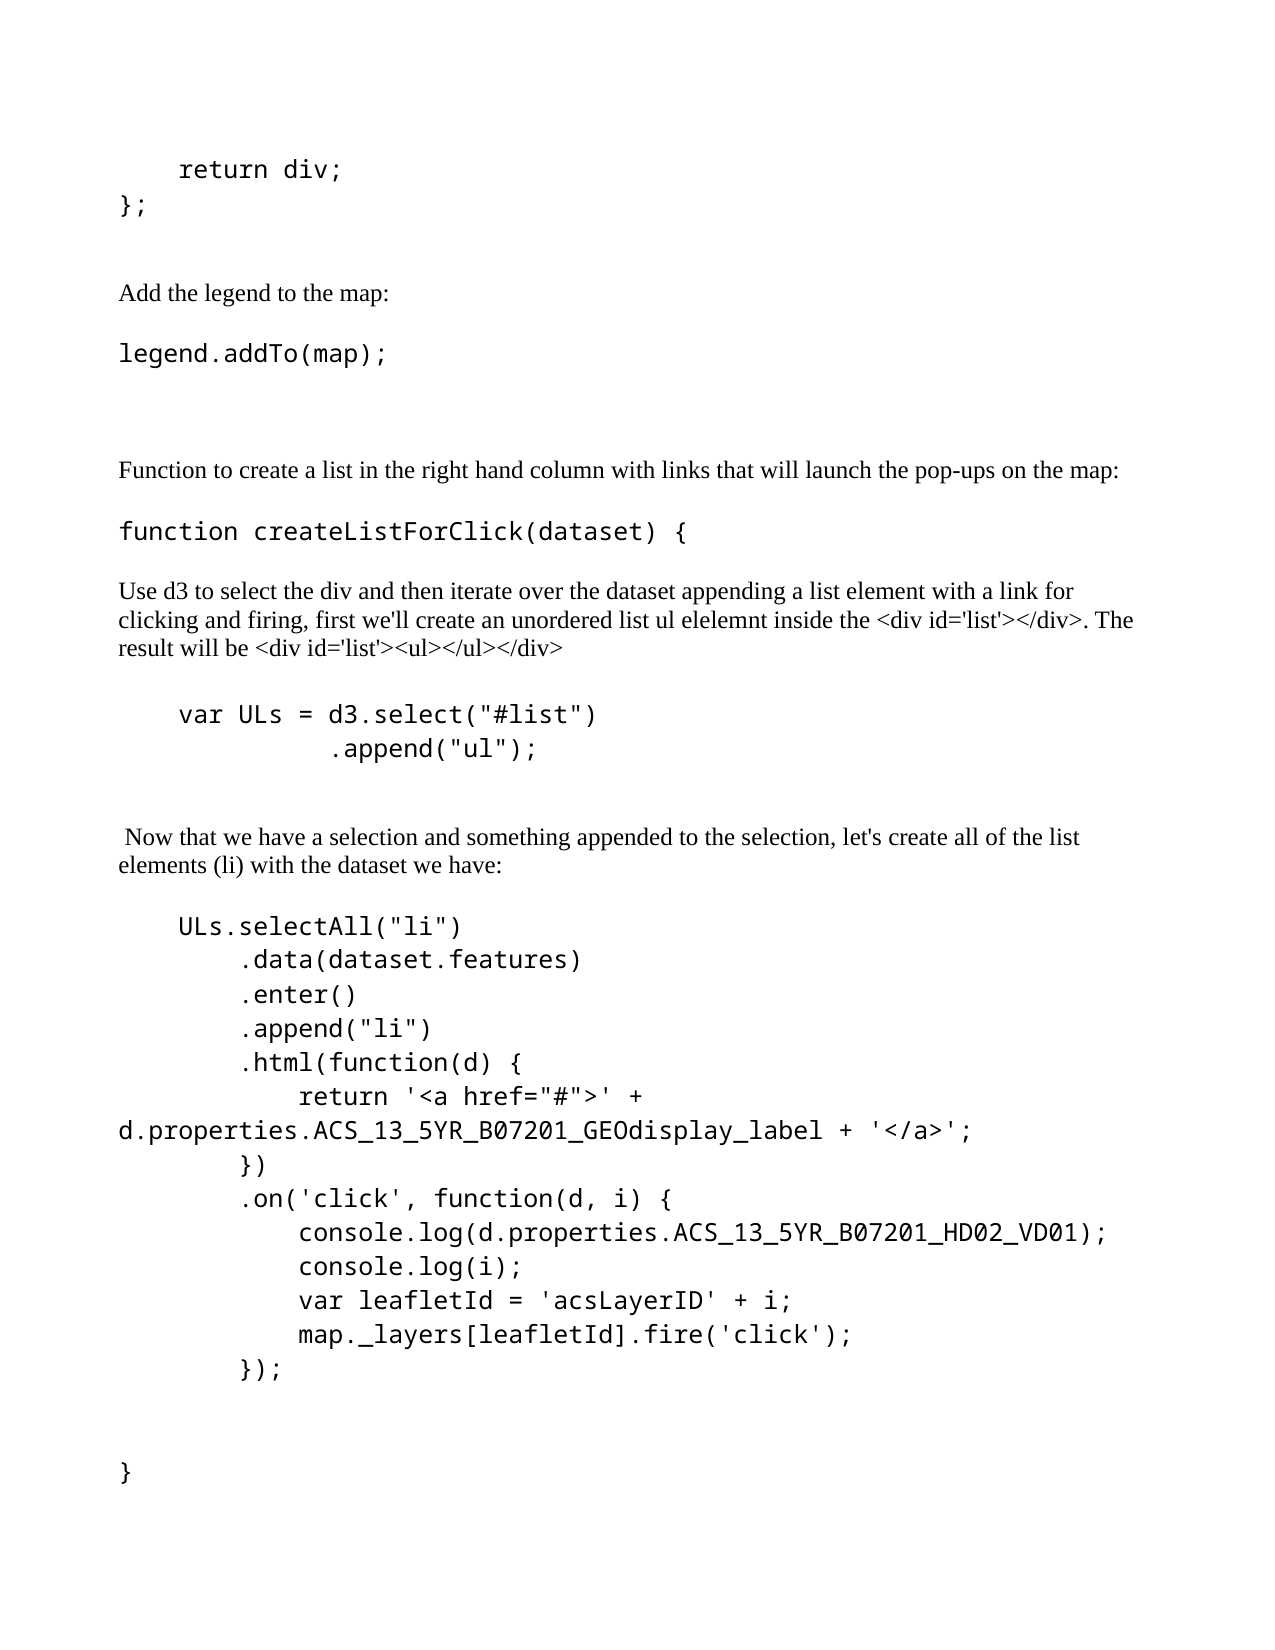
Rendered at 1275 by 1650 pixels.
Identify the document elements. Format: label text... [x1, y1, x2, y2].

text }); [118, 1351, 1157, 1385]
text Now that we have a selection and something appended to the selection, let's create all of the list elements (li) with the dataset we have: [118, 822, 1157, 879]
text .enter() [118, 976, 1157, 1010]
text Function to create a list in the right hand column with links that will launch the pop-ups on the map: [118, 456, 1157, 484]
text return '<a href="#">' + d.properties.ACS_13_5YR_B07201_GEOdisplay_label + '</a>'; [118, 1078, 1157, 1147]
text var ULs = d3.select("#list") [118, 696, 1157, 730]
text console.log(d.properties.ACS_13_5YR_B07201_HD02_VD01); [118, 1215, 1157, 1249]
text map._layers[leafletId].fire('click'); [118, 1317, 1157, 1351]
text Add the legend to the map: [118, 278, 1157, 307]
text return div; [118, 152, 1157, 186]
text .append("li") [118, 1010, 1157, 1044]
text function createListForClick(dataset) { [118, 513, 1157, 547]
text } [118, 1453, 1157, 1487]
text }; [118, 186, 1157, 220]
text .append("ul"); [118, 730, 1157, 764]
text console.log(i); [118, 1249, 1157, 1283]
text .on('click', function(d, i) { [118, 1181, 1157, 1215]
text }) [118, 1147, 1157, 1181]
text var leafletId = 'acsLayerID' + i; [118, 1283, 1157, 1317]
text .data(dataset.features) [118, 942, 1157, 976]
text legend.addTo(map); [118, 335, 1157, 369]
text Use d3 to select the div and then iterate over the dataset appending a list element with a link for clicking and firing, first we'll create an unordered list ul elelemnt inside the <div id='list'></div>. The result will be <div id='list'><ul></ul></div> [118, 576, 1157, 662]
text .html(function(d) { [118, 1044, 1157, 1078]
text ULs.selectAll("li") [118, 908, 1157, 942]
